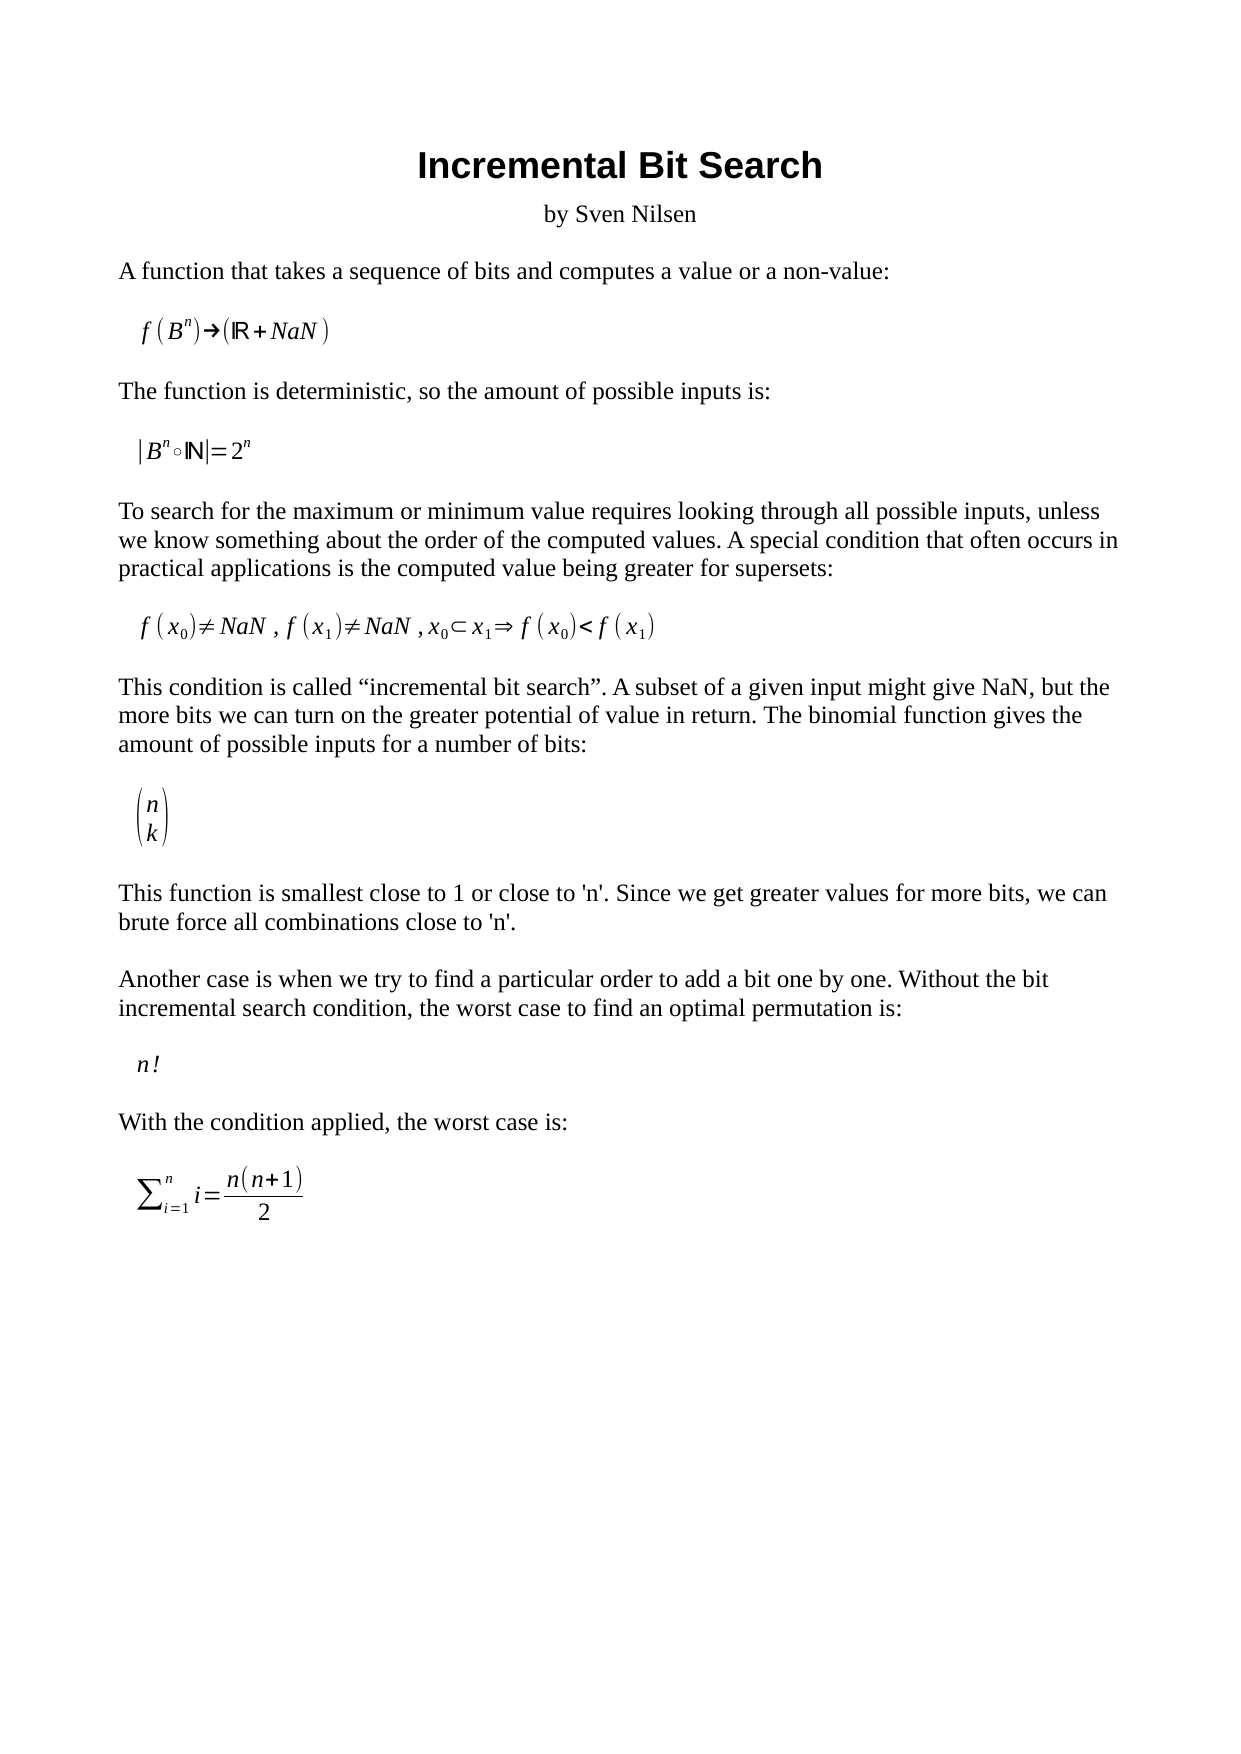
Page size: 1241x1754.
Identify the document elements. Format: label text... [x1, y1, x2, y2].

text This condition is called “incremental bit search”. A subset of a given input might give NaN, but the more bits we can turn on the greater potential of value in return. The binomial function gives the amount of possible inputs for a number of bits: [118, 582, 1122, 758]
text This function is smallest close to 1 or close to 'n'. Since we get greater values for more bits, we can brute force all combinations close to 'n'. [118, 787, 1122, 935]
text Another case is when we try to find a particular order to add a bit one by one. Without the bit incremental search condition, the worst case to find an optimal permutation is: [118, 964, 1122, 1022]
text The function is deterministic, so the amount of possible inputs is: [118, 314, 1122, 405]
text With the condition applied, the worst case is: [118, 1050, 1122, 1135]
text by Sven Nilsen [118, 199, 1122, 227]
text To search for the maximum or minimum value requires looking through all possible inputs, unless we know something about the order of the computed values. A special condition that often occurs in practical applications is the computed value being greater for supersets: [118, 434, 1122, 582]
title Incremental Bit Search [118, 143, 1122, 186]
text A function that takes a sequence of bits and computes a value or a non-value: [118, 256, 1122, 285]
